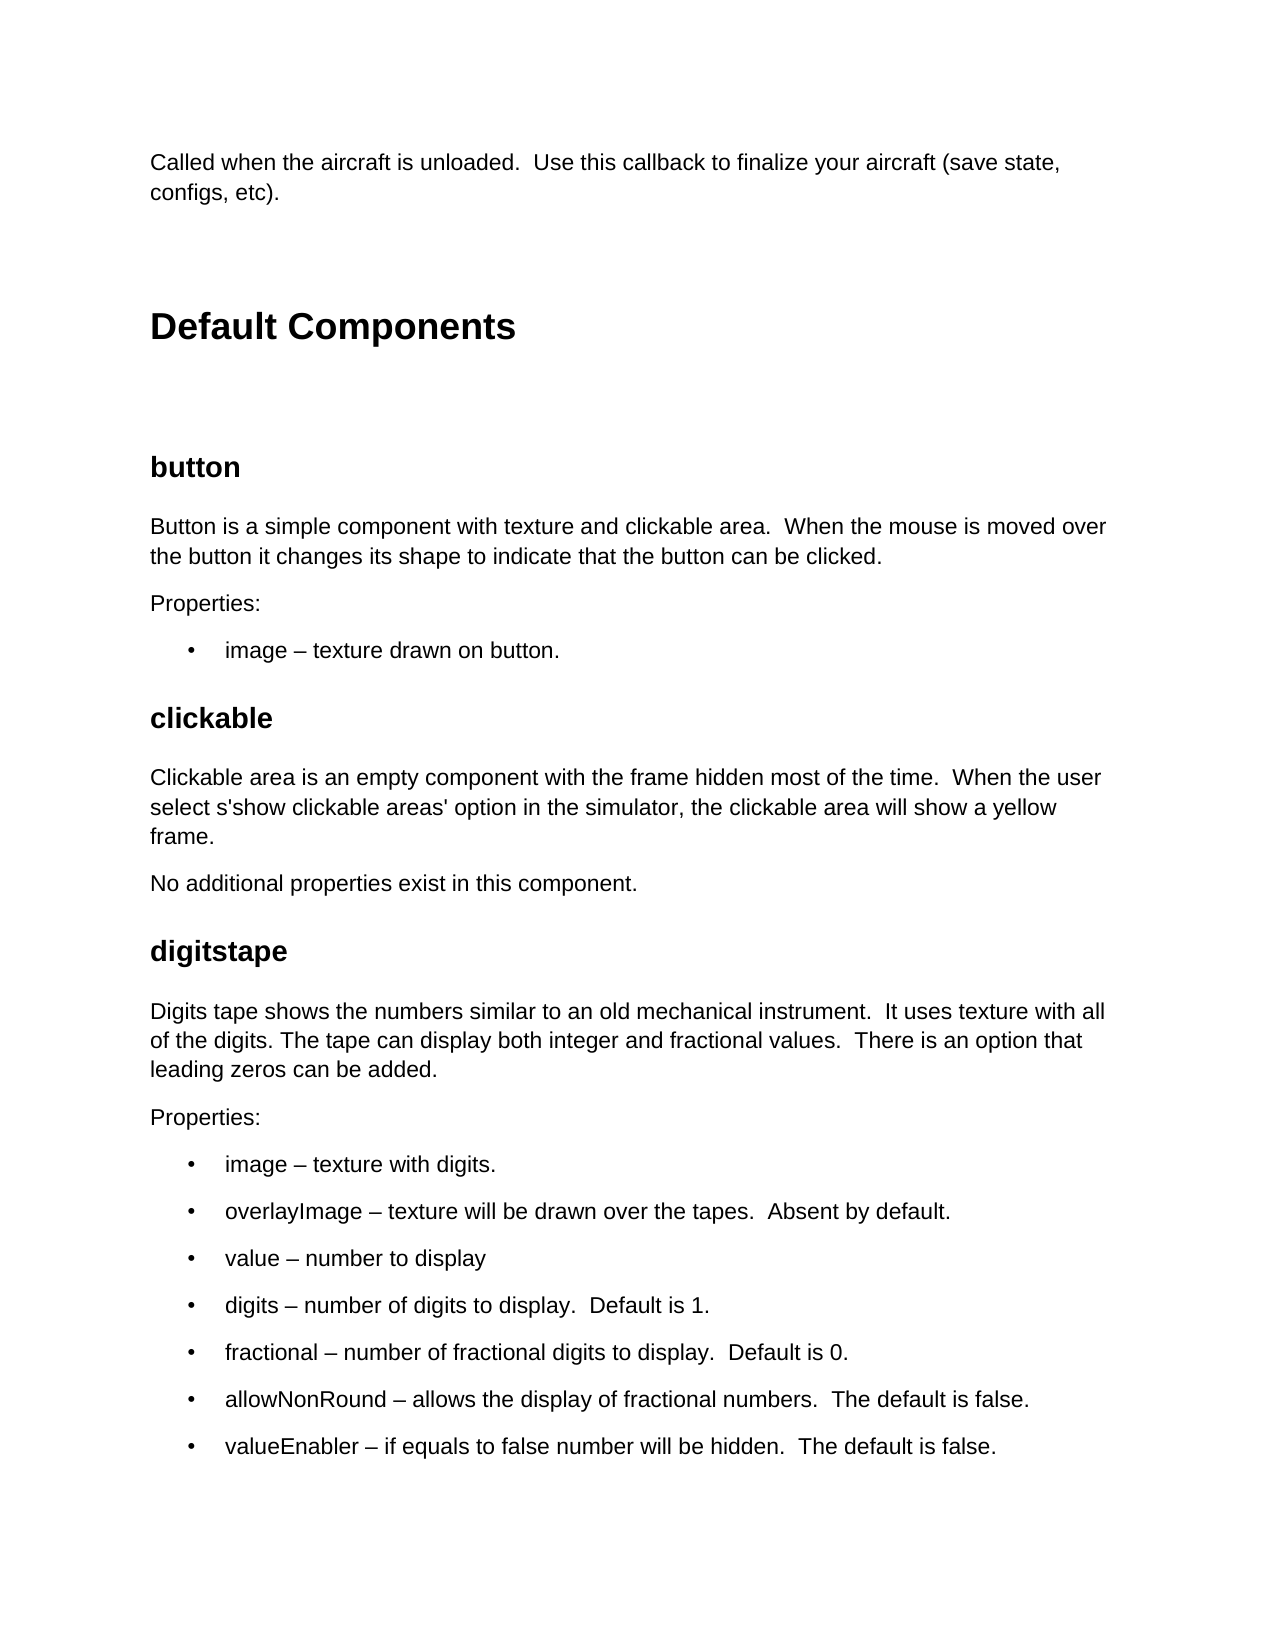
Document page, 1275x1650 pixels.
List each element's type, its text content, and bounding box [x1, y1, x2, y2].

list value – number to display [187, 1245, 1125, 1271]
text No additional properties exist in this component. [150, 871, 1125, 896]
text Digits tape shows the numbers similar to an old mechanical instrument. It uses texture with all of the digits. The tape can display both integer and fractional values. There is an option that leading zeros can be added. [150, 998, 1125, 1083]
subtitle digitstape [150, 935, 1125, 968]
subtitle Default Components [150, 306, 1125, 347]
list overlayImage – texture will be drawn over the tapes. Absent by default. [187, 1198, 1125, 1224]
text Properties: [150, 590, 1125, 616]
list fractional – number of fractional digits to display. Default is 0. [187, 1339, 1125, 1365]
list image – texture with digits. [187, 1151, 1125, 1177]
list digits – number of digits to display. Default is 1. [187, 1292, 1125, 1318]
subtitle сlickable [150, 702, 1125, 734]
text Button is a simple component with texture and clickable area. When the mouse is moved over the button it changes its shape to indicate that the button can be clicked. [150, 514, 1125, 569]
subtitle button [150, 451, 1125, 483]
list valueEnabler – if equals to false number will be hidden. The default is false. [187, 1434, 1125, 1459]
text Clickable area is an empty component with the frame hidden most of the time. When the user select s'show clickable areas' option in the simulator, the clickable area will show a yellow frame. [150, 765, 1125, 849]
text Called when the aircraft is unloaded. Use this callback to finalize your aircraft (save state, configs, etc). [150, 150, 1125, 205]
text Properties: [150, 1104, 1125, 1130]
list image – texture drawn on button. [187, 637, 1125, 663]
list allowNonRound – allows the display of fractional numbers. The default is false. [187, 1387, 1125, 1412]
